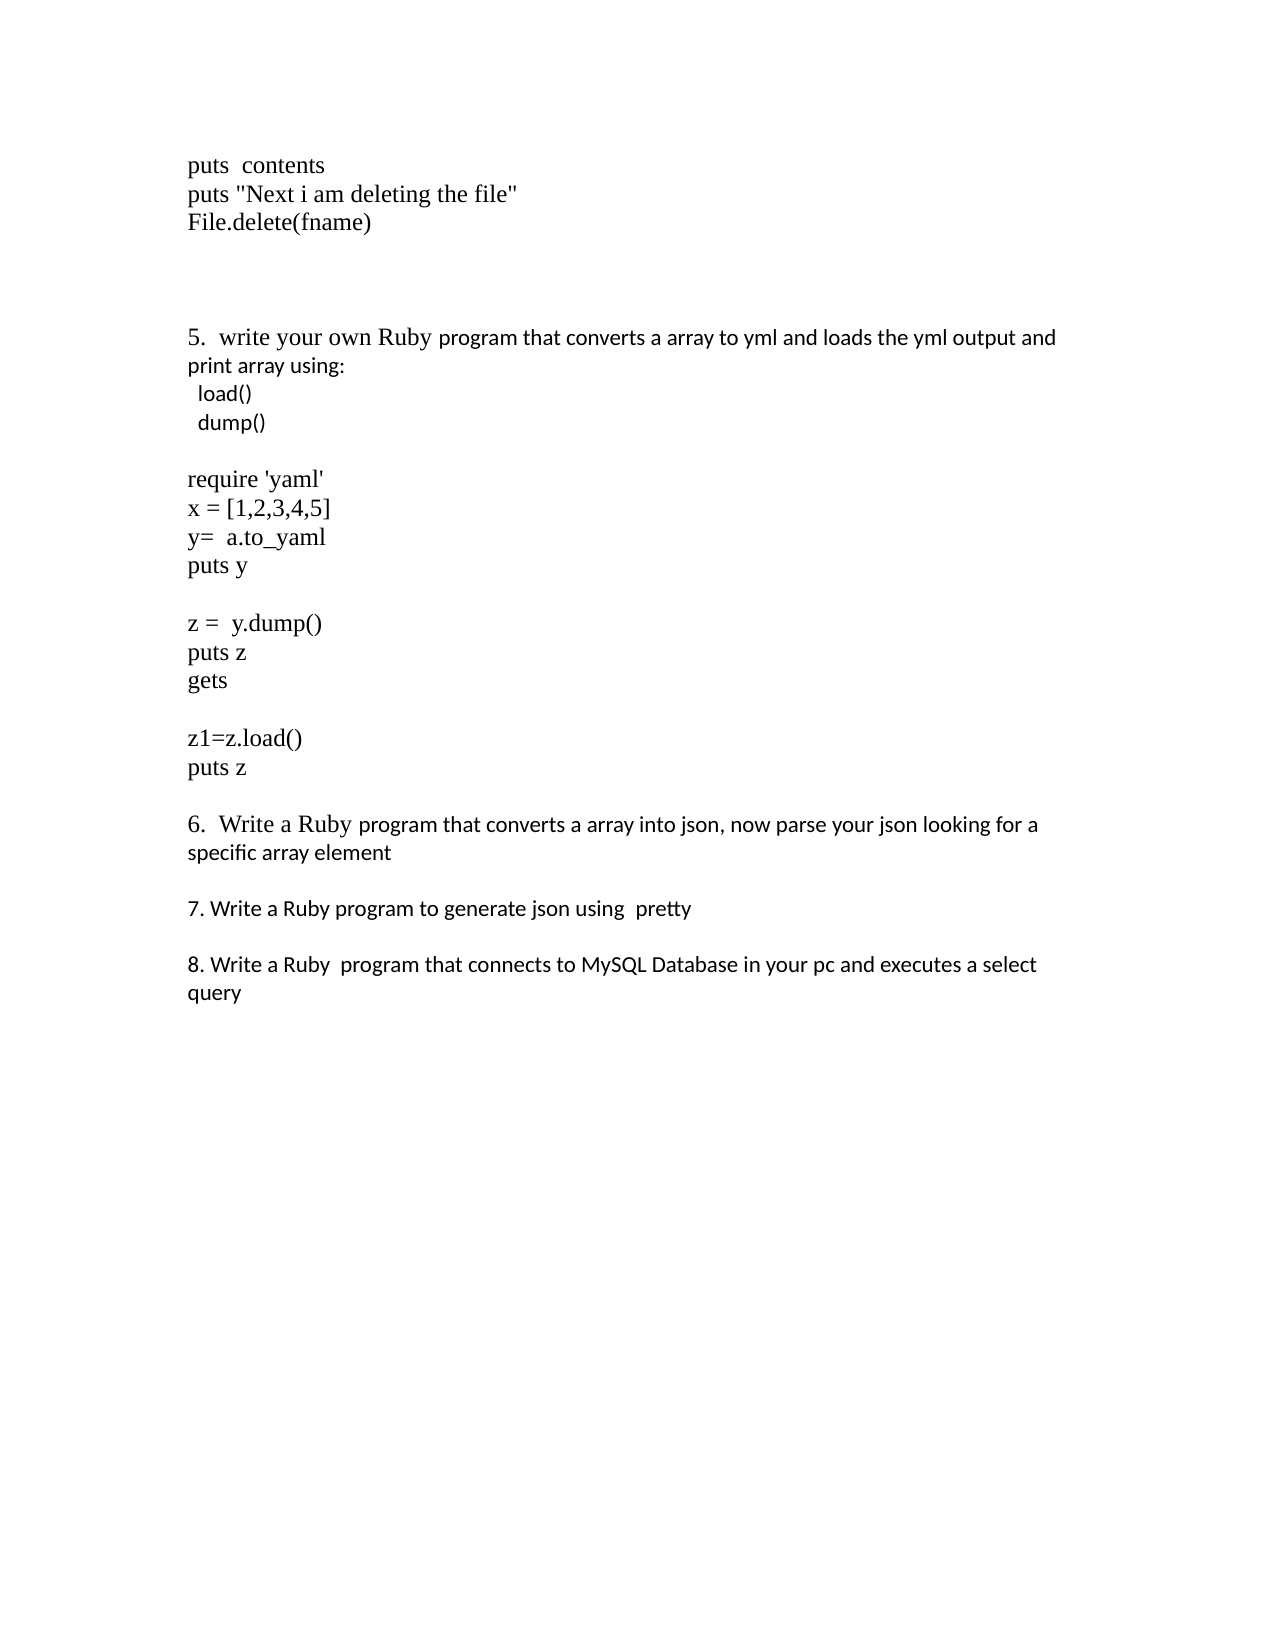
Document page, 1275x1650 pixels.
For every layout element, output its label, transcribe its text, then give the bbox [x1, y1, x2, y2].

text y= a.to_yaml [187, 522, 1087, 551]
text load() [187, 379, 1087, 408]
text puts contents [187, 150, 1087, 179]
text 6. Write a Ruby program that converts a array into json, now parse your json looking for a specific array element [187, 809, 1087, 866]
text dump() [187, 408, 1087, 436]
text puts y [187, 551, 1087, 579]
text x = [1,2,3,4,5] [187, 493, 1087, 522]
text require 'yaml' [187, 464, 1087, 493]
text File.delete(fname) [187, 207, 1087, 236]
text gets [187, 666, 1087, 694]
text puts z [187, 637, 1087, 666]
text 7. Write a Ruby program to generate json using pretty [187, 894, 1087, 922]
text 8. Write a Ruby program that connects to MySQL Database in your pc and executes a select query [187, 951, 1087, 1007]
text 5. write your own Ruby program that converts a array to yml and loads the yml output and print array using: [187, 322, 1087, 379]
text z = y.dump() [187, 608, 1087, 637]
text z1=z.load() [187, 723, 1087, 752]
text puts z [187, 752, 1087, 781]
text puts "Next i am deleting the file" [187, 179, 1087, 207]
